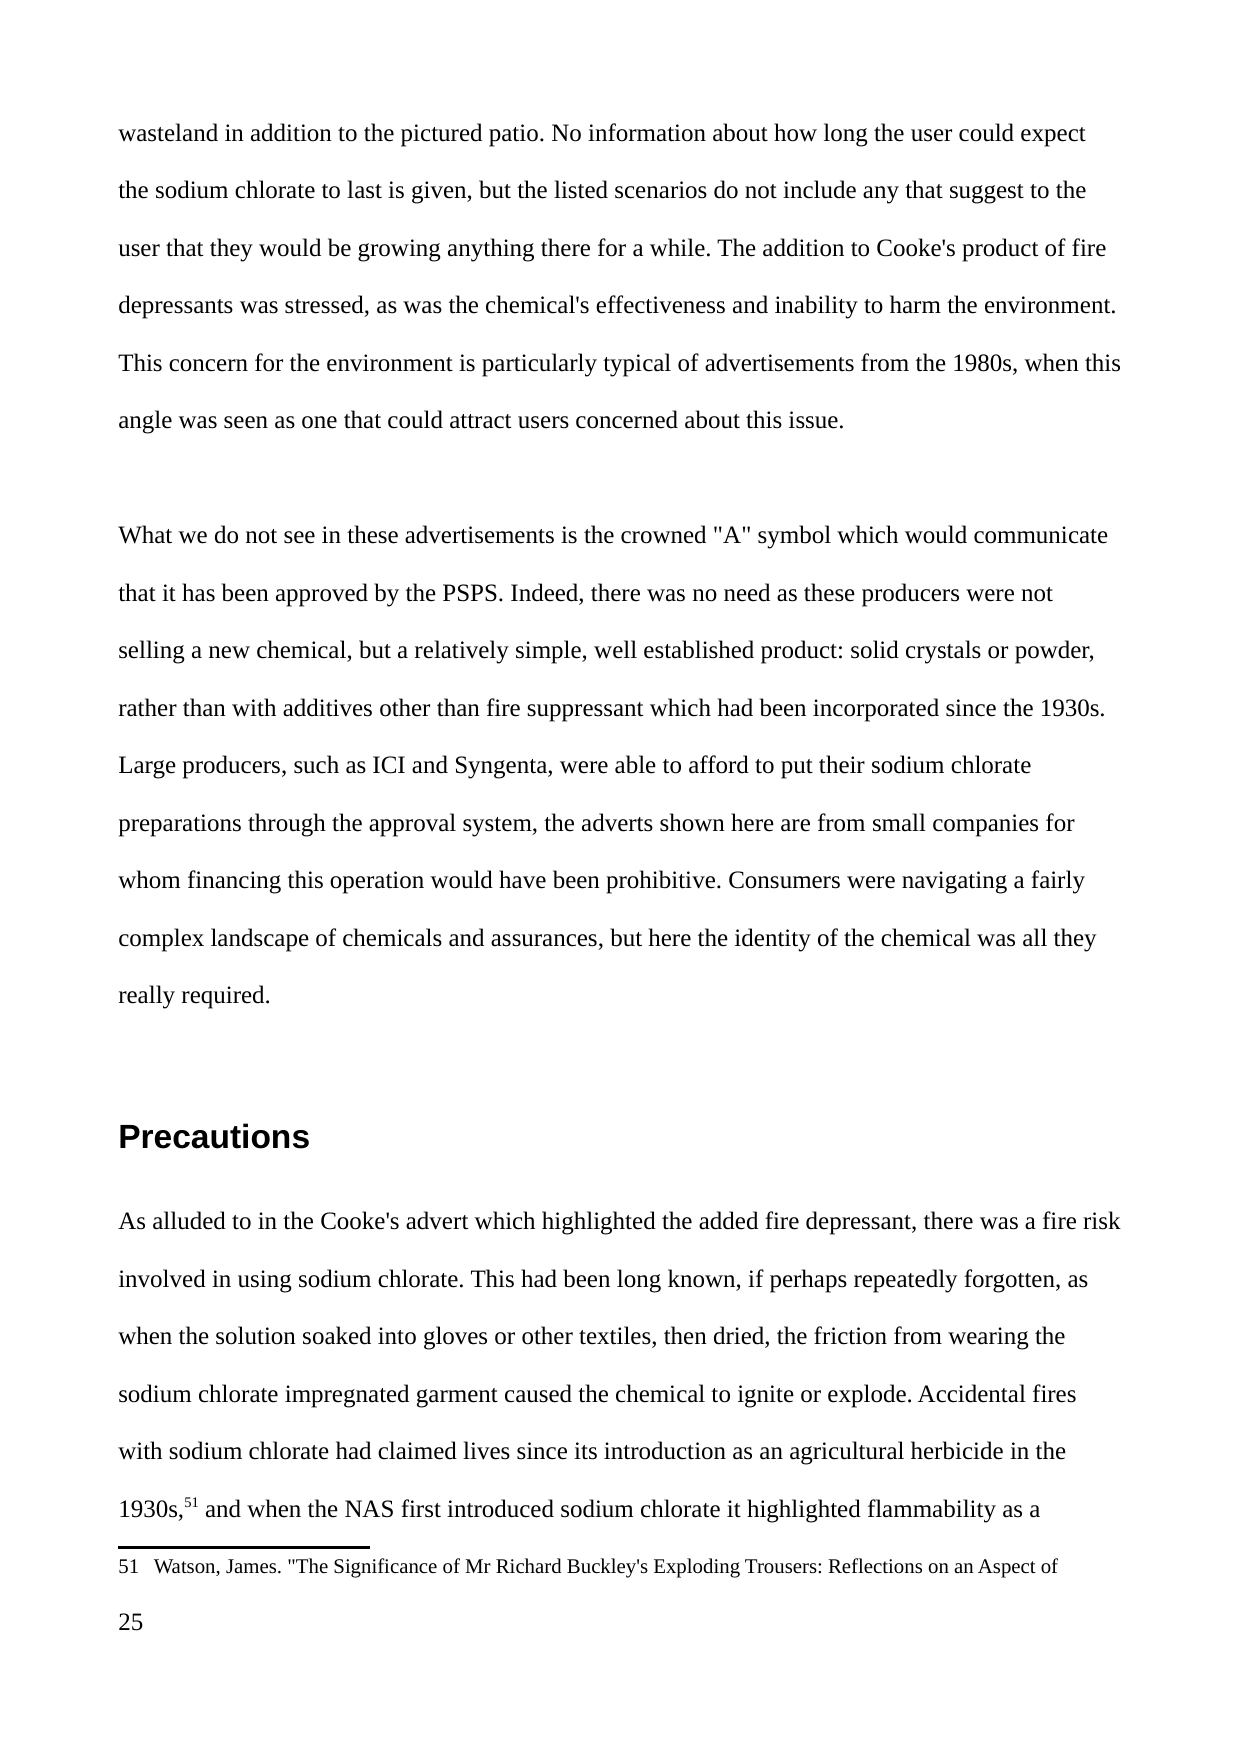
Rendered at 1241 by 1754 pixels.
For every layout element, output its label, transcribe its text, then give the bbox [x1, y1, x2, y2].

text What we do not see in these advertisements is the crowned "A" symbol which would communicate that it has been approved by the PSPS. Indeed, there was no need as these producers were not selling a new chemical, but a relatively simple, well established product: solid crystals or powder, rather than with additives other than fire suppressant which had been incorporated since the 1930s. Large producers, such as ICI and Syngenta, were able to afford to put their sodium chlorate preparations through the approval system, the adverts shown here are from small companies for whom financing this operation would have been prohibitive. Consumers were navigating a fairly complex landscape of chemicals and assurances, but here the identity of the chemical was all they really required. [118, 521, 1122, 1009]
text wasteland in addition to the pictured patio. No information about how long the user could expect the sodium chlorate to last is given, but the listed scenarios do not include any that suggest to the user that they would be growing anything there for a while. The addition to Cooke's product of fire depressants was stressed, as was the chemical's effectiveness and inability to harm the environment. This concern for the environment is particularly typical of advertisements from the 1980s, when this angle was seen as one that could attract users concerned about this issue. [118, 118, 1122, 434]
subtitle Precautions [118, 1116, 1122, 1155]
text As alluded to in the Cooke's advert which highlighted the added fire depressant, there was a fire risk involved in using sodium chlorate. This had been long known, if perhaps repeatedly forgotten, as when the solution soaked into gloves or other textiles, then dried, the friction from wearing the sodium chlorate impregnated garment caused the chemical to ignite or explode. Accidental fires with sodium chlorate had claimed lives since its introduction as an agricultural herbicide in the 1930s, and when the NAS first introduced sodium chlorate it highlighted flammability as a [118, 1206, 1122, 1522]
text Watson, James. "The Significance of Mr Richard Buckley's Exploding Trousers: Reflections on an Aspect of [118, 1553, 1122, 1578]
